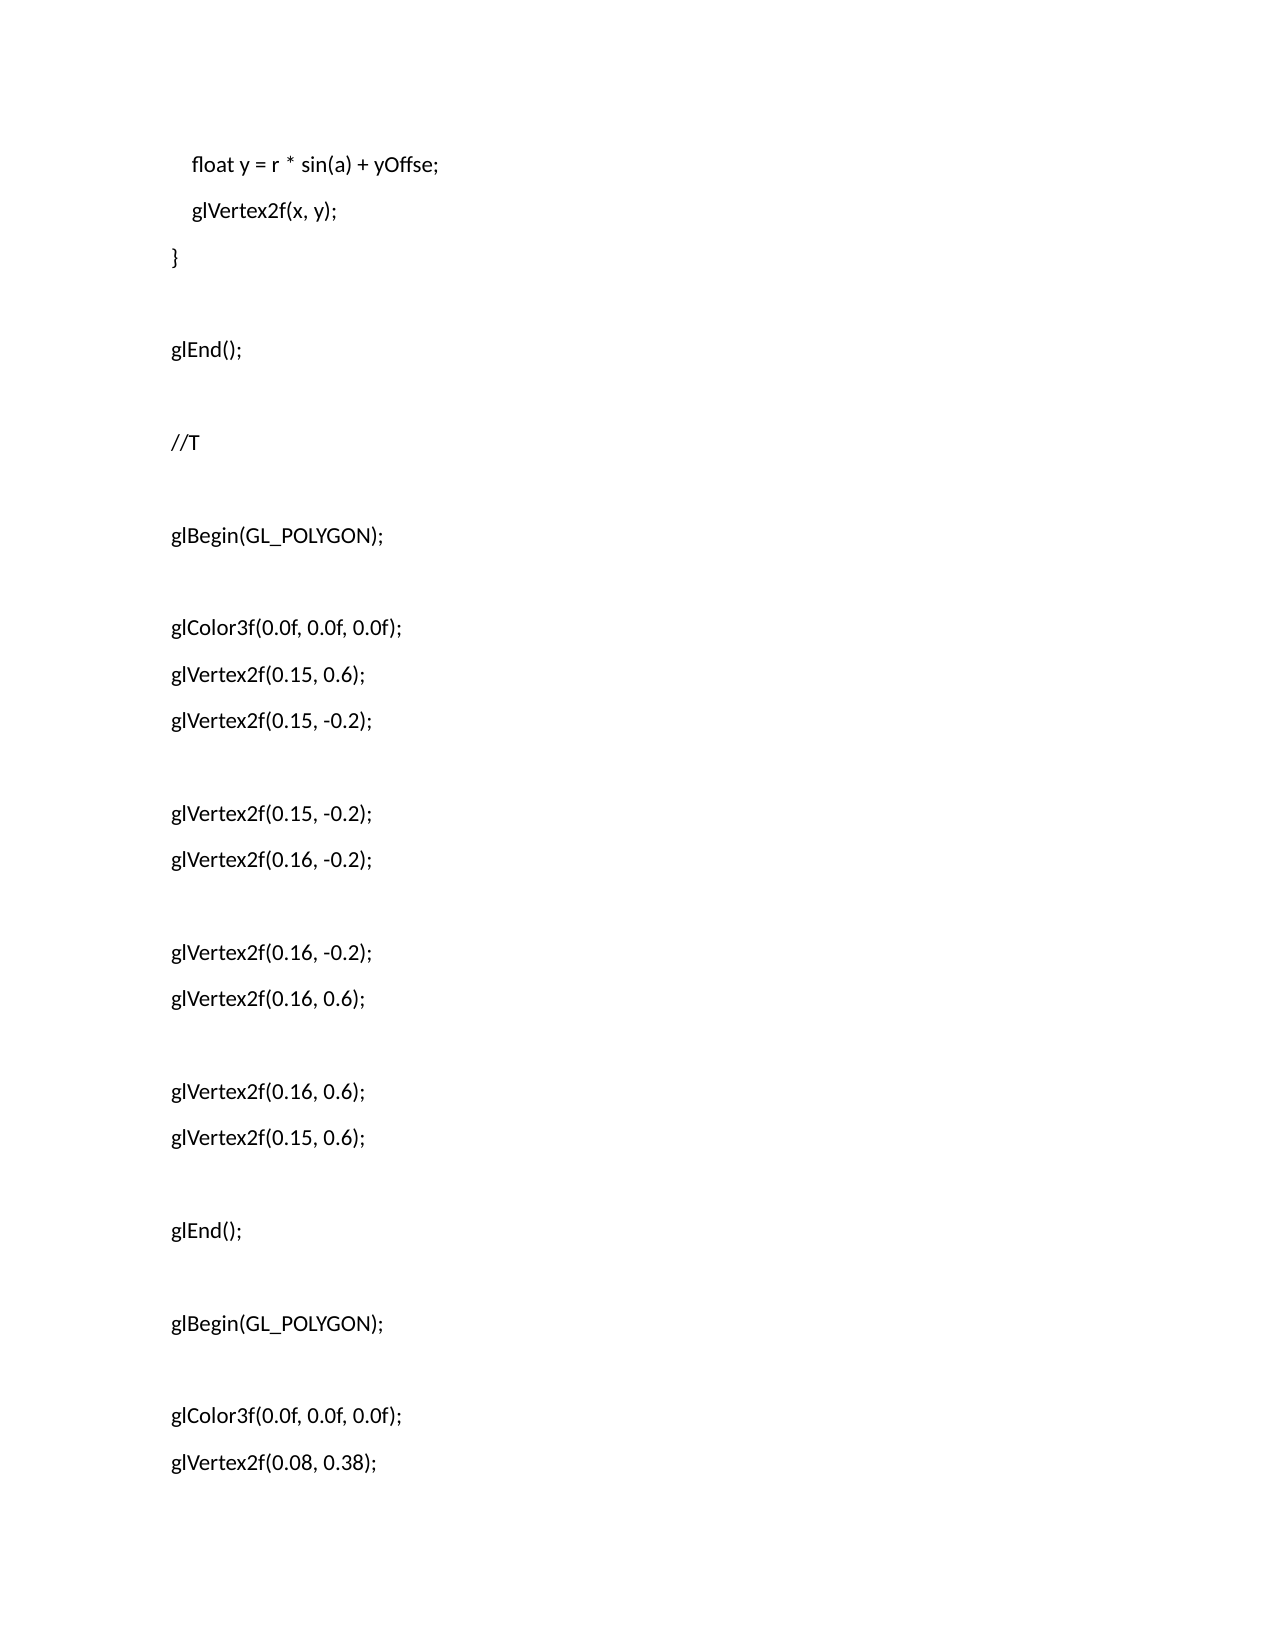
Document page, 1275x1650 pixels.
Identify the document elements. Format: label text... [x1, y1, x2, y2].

text glEnd(); [150, 1216, 1125, 1244]
text glVertex2f(0.16, -0.2); [150, 845, 1125, 873]
text glVertex2f(0.15, -0.2); [150, 799, 1125, 827]
text //T [150, 428, 1125, 456]
text glVertex2f(0.16, 0.6); [150, 1077, 1125, 1105]
text glBegin(GL_POLYGON); [150, 1309, 1125, 1337]
text glVertex2f(x, y); [150, 196, 1125, 224]
text glVertex2f(0.16, -0.2); [150, 938, 1125, 966]
text glEnd(); [150, 335, 1125, 363]
text glBegin(GL_POLYGON); [150, 521, 1125, 549]
text glVertex2f(0.15, 0.6); [150, 1123, 1125, 1151]
text } [150, 243, 1125, 271]
text glColor3f(0.0f, 0.0f, 0.0f); [150, 1402, 1125, 1429]
text float y = r * sin(a) + yOffse; [150, 150, 1125, 178]
text glVertex2f(0.16, 0.6); [150, 984, 1125, 1012]
text glVertex2f(0.08, 0.38); [150, 1448, 1125, 1476]
text glColor3f(0.0f, 0.0f, 0.0f); [150, 613, 1125, 642]
text glVertex2f(0.15, -0.2); [150, 706, 1125, 734]
text glVertex2f(0.15, 0.6); [150, 660, 1125, 688]
